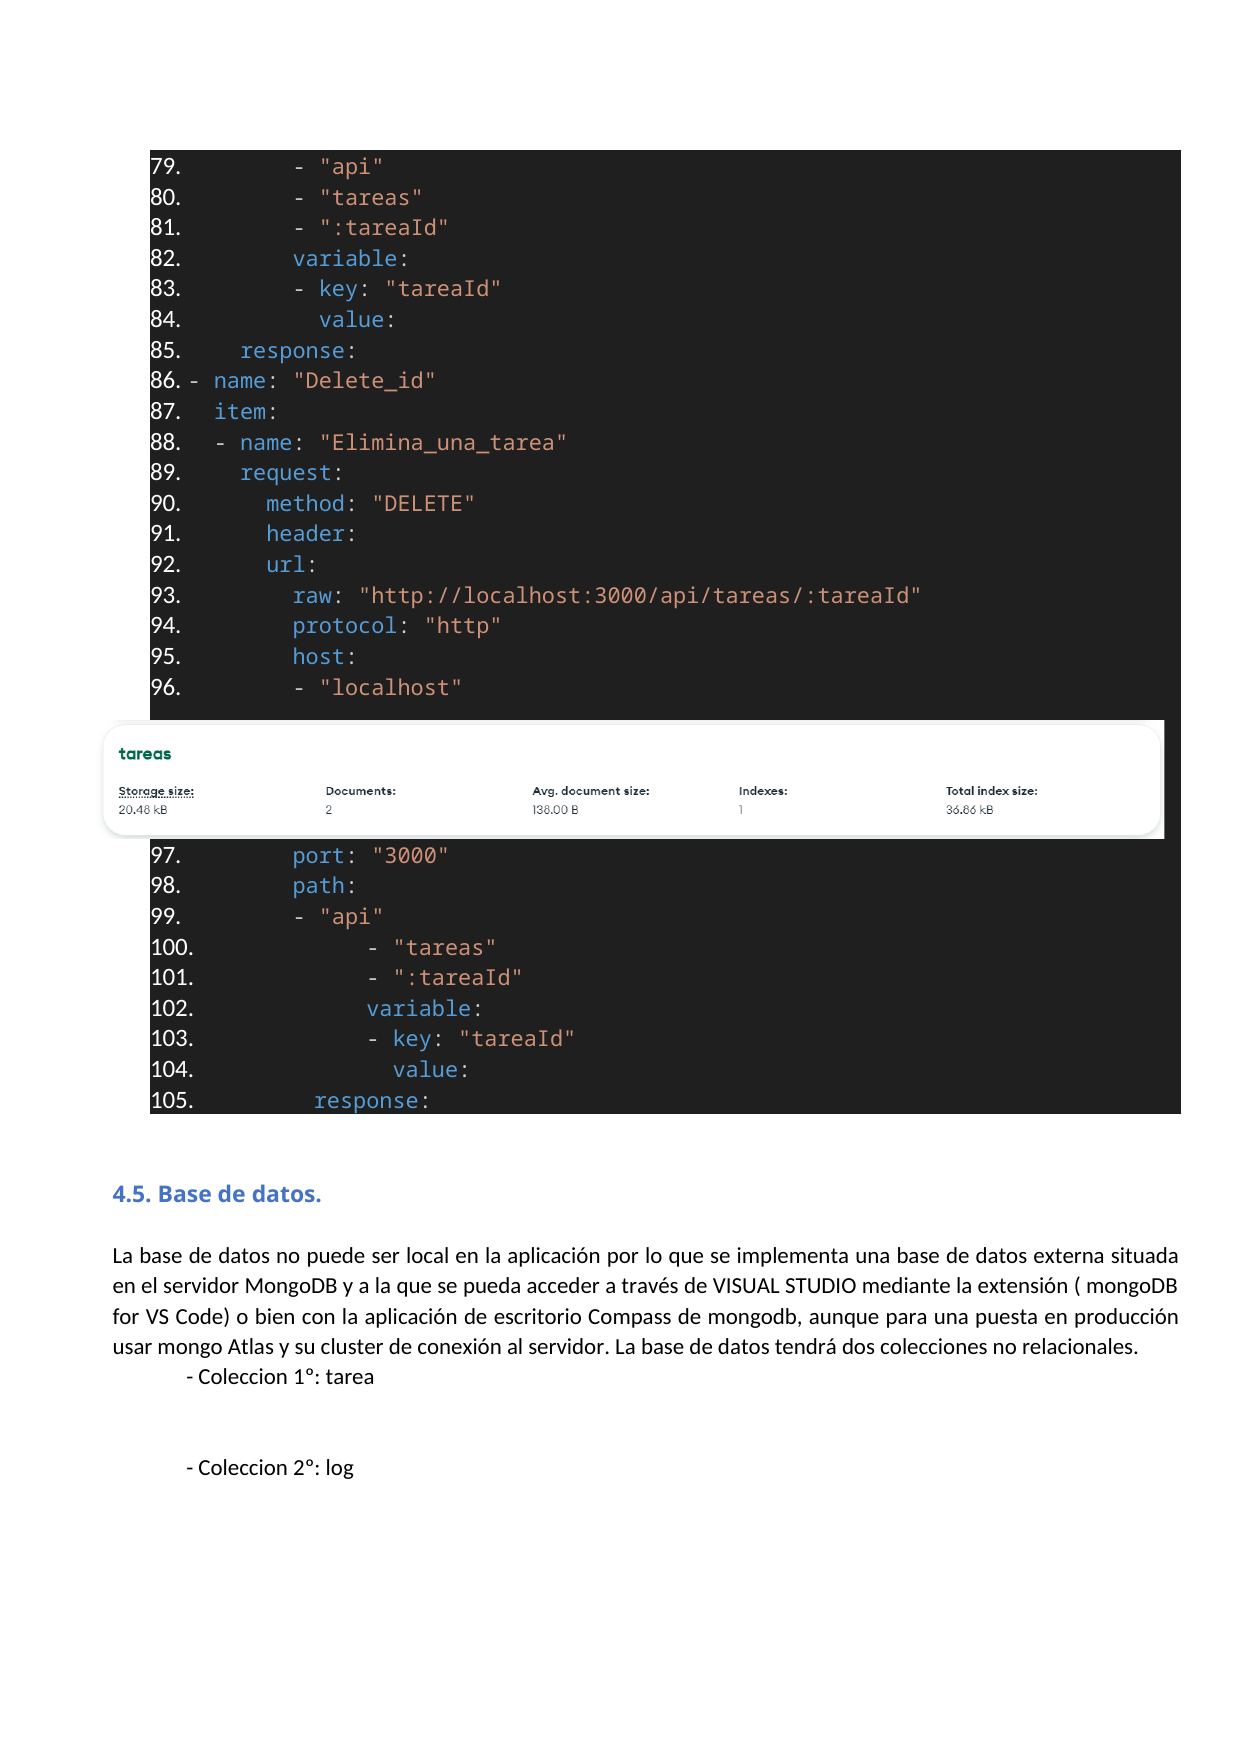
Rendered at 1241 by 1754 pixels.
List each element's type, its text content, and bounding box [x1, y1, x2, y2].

list host: [150, 640, 1181, 671]
list header: [150, 517, 1181, 548]
list - key: "tareaId" [150, 272, 1181, 303]
list - ":tareaId" [150, 211, 1181, 242]
list item: [150, 395, 1181, 426]
list request: [150, 456, 1181, 487]
list variable: [150, 242, 1181, 272]
list response: [150, 334, 1181, 364]
list port: "3000" [150, 701, 1181, 869]
list - "localhost" [150, 671, 1181, 701]
text - Coleccion 2º: log [112, 1452, 1181, 1482]
list method: "DELETE" [150, 487, 1181, 517]
list - key: "tareaId" [150, 1022, 1181, 1053]
list - name: "Delete_id" [150, 364, 1181, 395]
list path: [150, 869, 1181, 900]
list value: [150, 1053, 1181, 1084]
list url: [150, 548, 1181, 579]
list - "tareas" [150, 931, 1181, 961]
list response: [150, 1084, 1181, 1114]
text 4.5. Base de datos. [112, 1179, 1181, 1209]
text La base de datos no puede ser local en la aplicación por lo que se implementa una base de datos externa situada en el servidor MongoDB y a la que se pueda acceder a través de VISUAL STUDIO mediante la extensión ( mongoDB for VS Code) o bien con la aplicación de escritorio Compass de mongodb, aunque para una puesta en producción usar mongo Atlas y su cluster de conexión al servidor. La base de datos tendrá dos colecciones no relacionales. [112, 1239, 1181, 1361]
list - ":tareaId" [150, 961, 1181, 992]
list protocol: "http" [150, 609, 1181, 640]
text - Coleccion 1º: tarea [112, 1361, 1181, 1391]
list - name: "Elimina_una_tarea" [150, 426, 1181, 456]
list - "tareas" [150, 181, 1181, 211]
list variable: [150, 992, 1181, 1022]
list - "api" [150, 150, 1181, 181]
list - "api" [150, 900, 1181, 931]
list value: [150, 303, 1181, 334]
list raw: "http://localhost:3000/api/tareas/:tareaId" [150, 579, 1181, 609]
